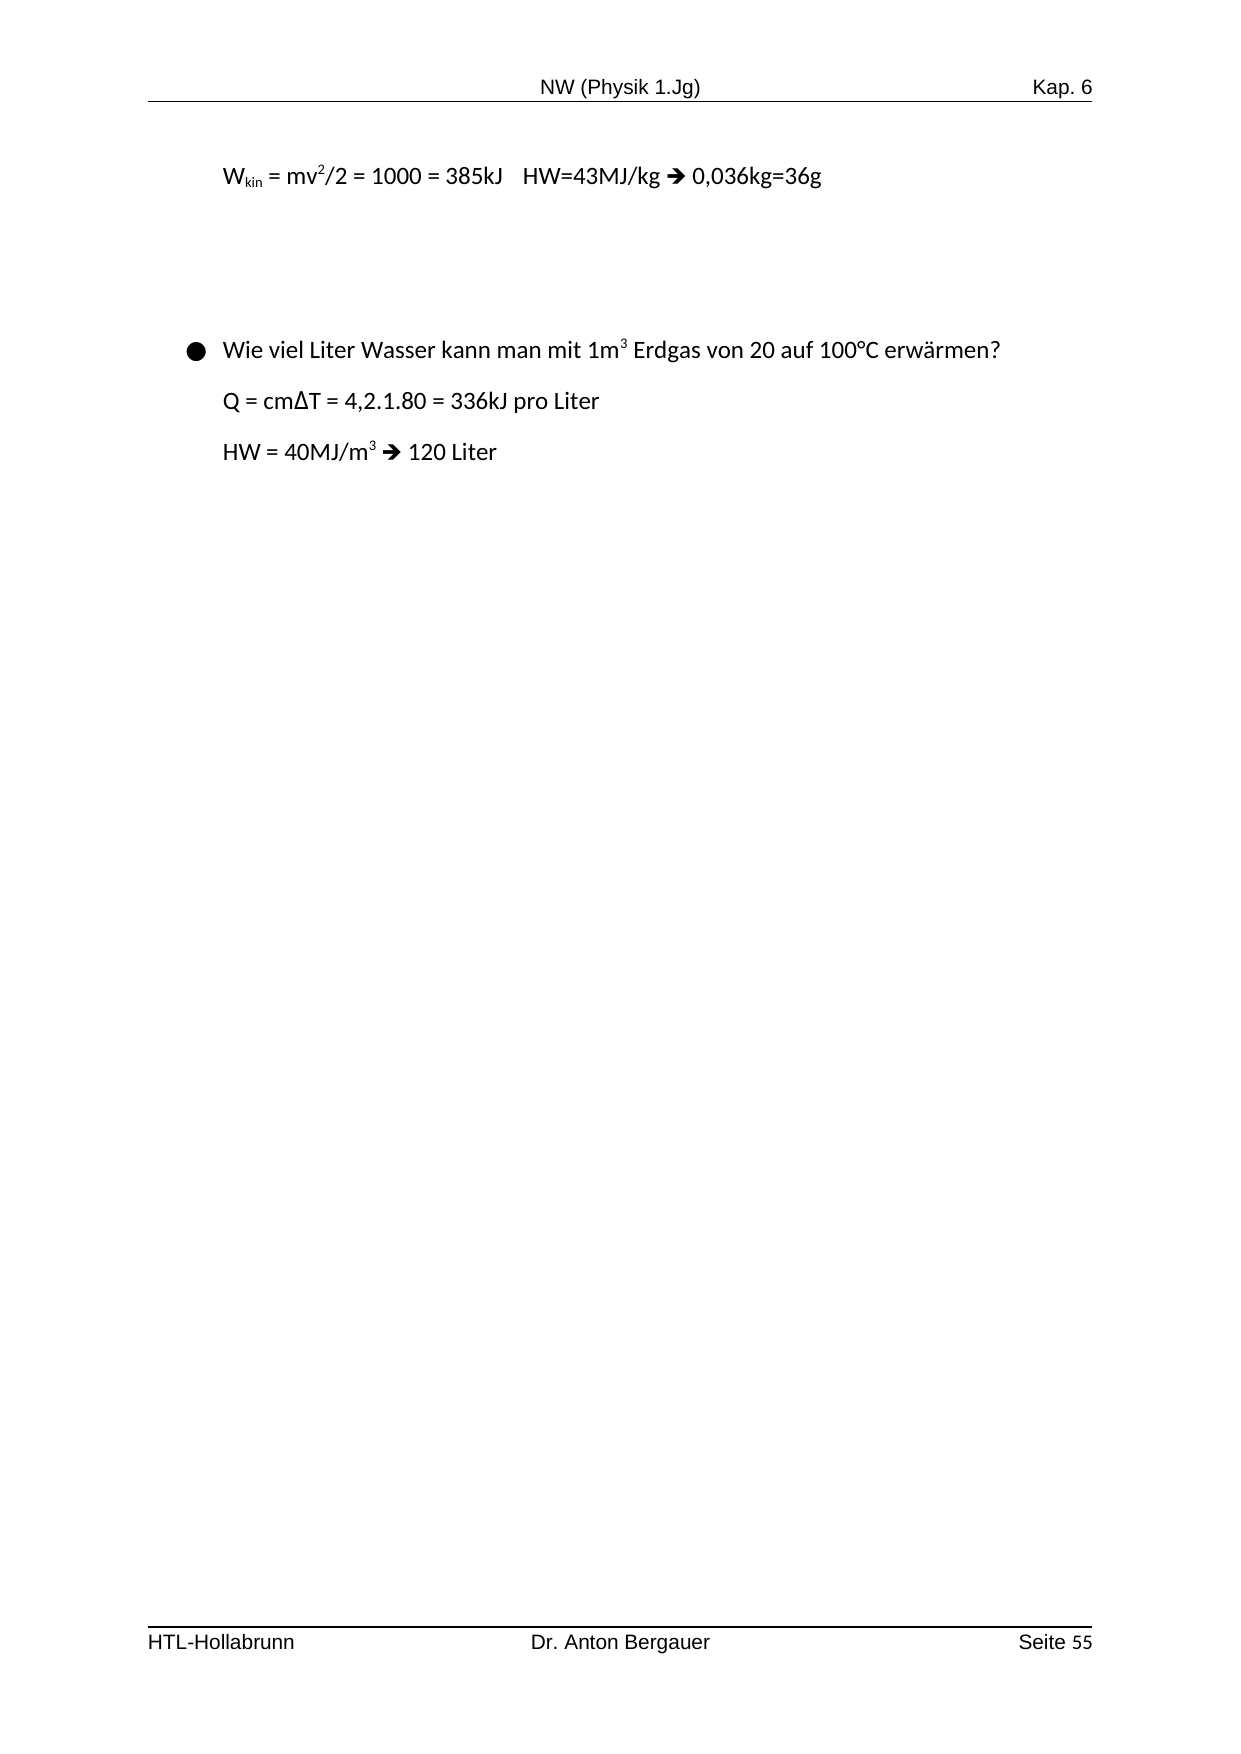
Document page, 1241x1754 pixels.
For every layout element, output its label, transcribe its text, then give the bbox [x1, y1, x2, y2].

text Wkin = mv2/2 = 1000 = 385kJ HW=43MJ/kg 🡺 0,036kg=36g [223, 148, 1092, 199]
text Q = cmΔT = 4,2.1.80 = 336kJ pro Liter [148, 372, 1092, 423]
text HW = 40MJ/m3 🡺 120 Liter [148, 423, 1092, 475]
list Wie viel Liter Wasser kann man mit 1m3 Erdgas von 20 auf 100°C erwärmen? [185, 321, 1092, 372]
